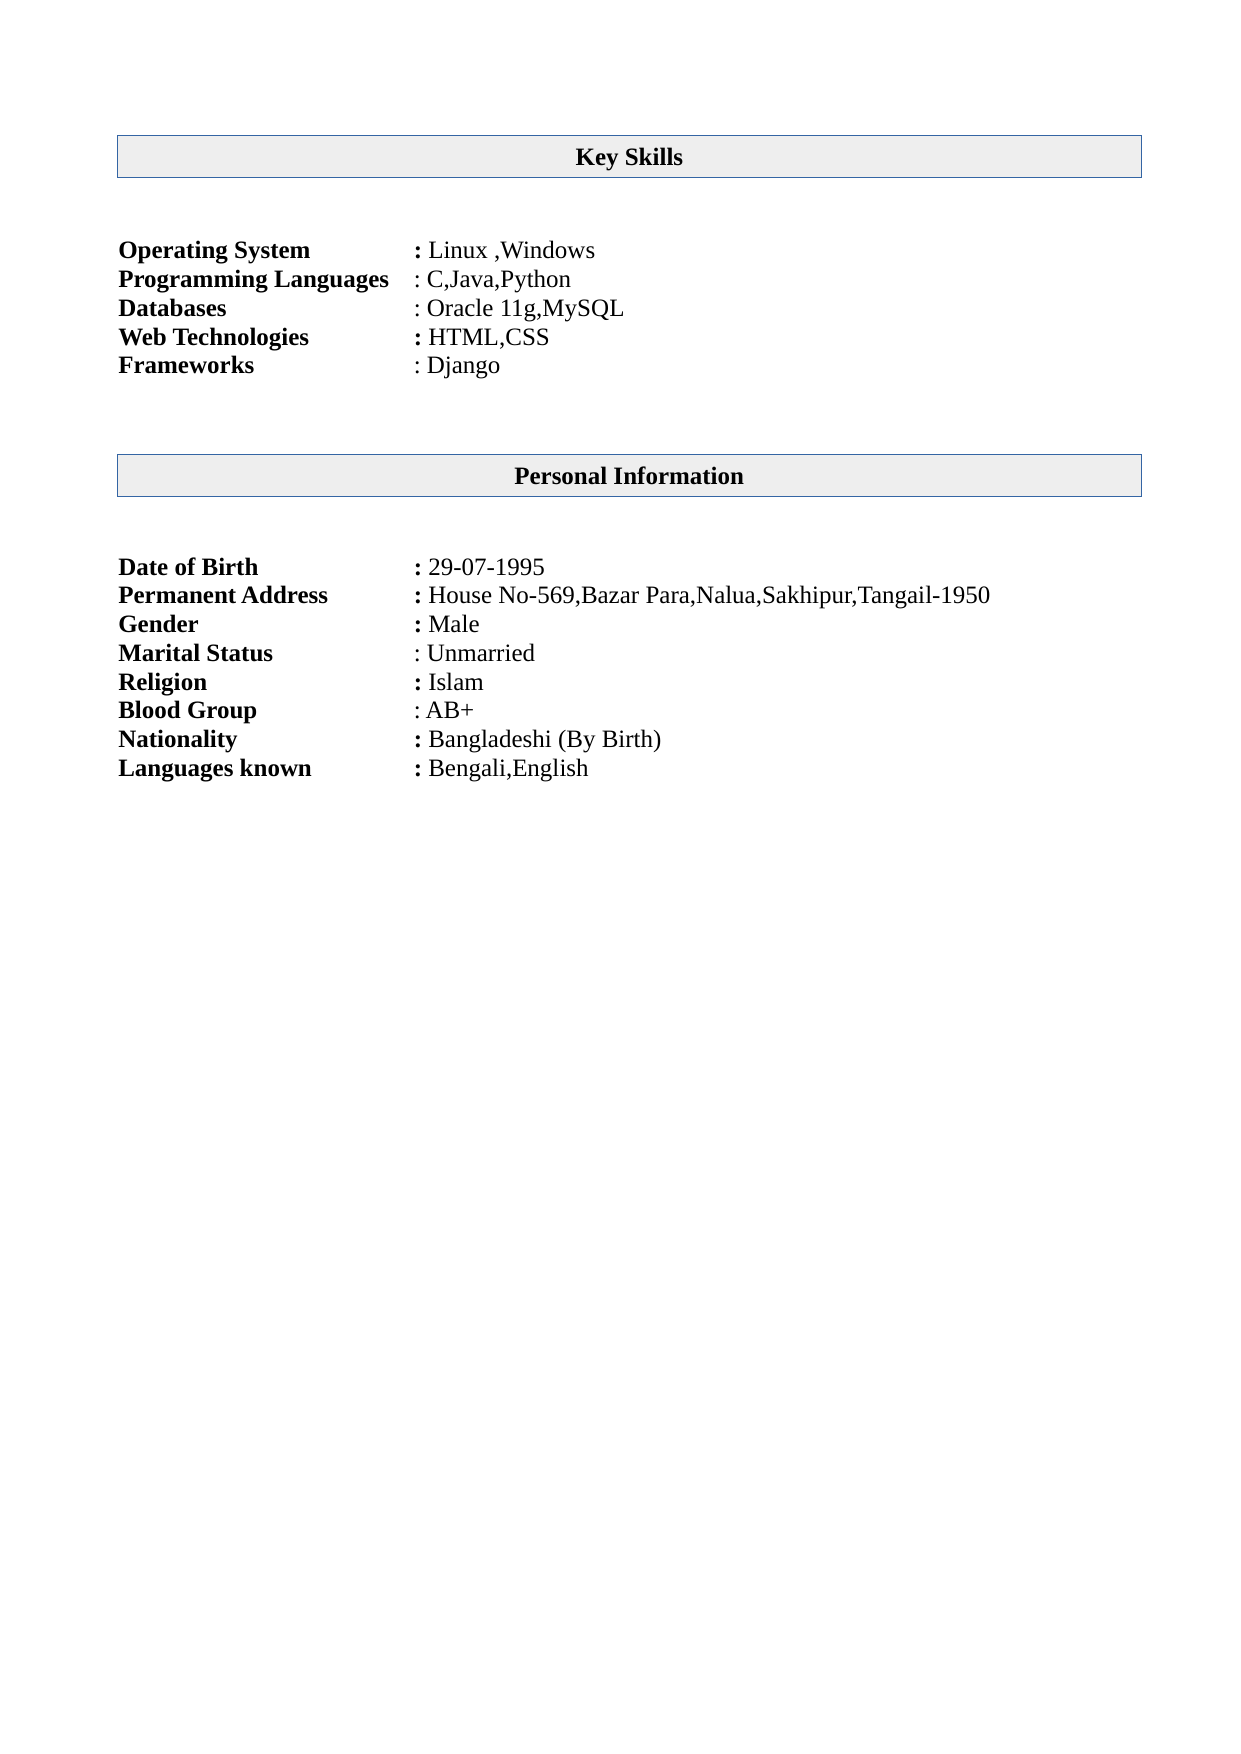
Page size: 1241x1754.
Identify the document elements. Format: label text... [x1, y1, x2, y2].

text Nationality : Bangladeshi (By Birth) [118, 724, 1122, 753]
text Operating System : Linux ,Windows [118, 236, 1122, 264]
text Languages known : Bengali,English [118, 753, 1122, 782]
text Databases : Oracle 11g,MySQL [118, 293, 1122, 322]
text Gender : Male [118, 609, 1122, 638]
text Frameworks : Django [118, 351, 1122, 379]
text Blood Group : AB+ [118, 696, 1122, 724]
text Religion : Islam [118, 667, 1122, 696]
text Marital Status : Unmarried [118, 638, 1122, 667]
text Permanent Address : House No-569,Bazar Para,Nalua,Sakhipur,Tangail-1950 [118, 581, 1122, 609]
text Programming Languages : C,Java,Python [118, 264, 1122, 293]
text Web Technologies : HTML,CSS [118, 322, 1122, 351]
text Date of Birth : 29-07-1995 [118, 552, 1122, 581]
